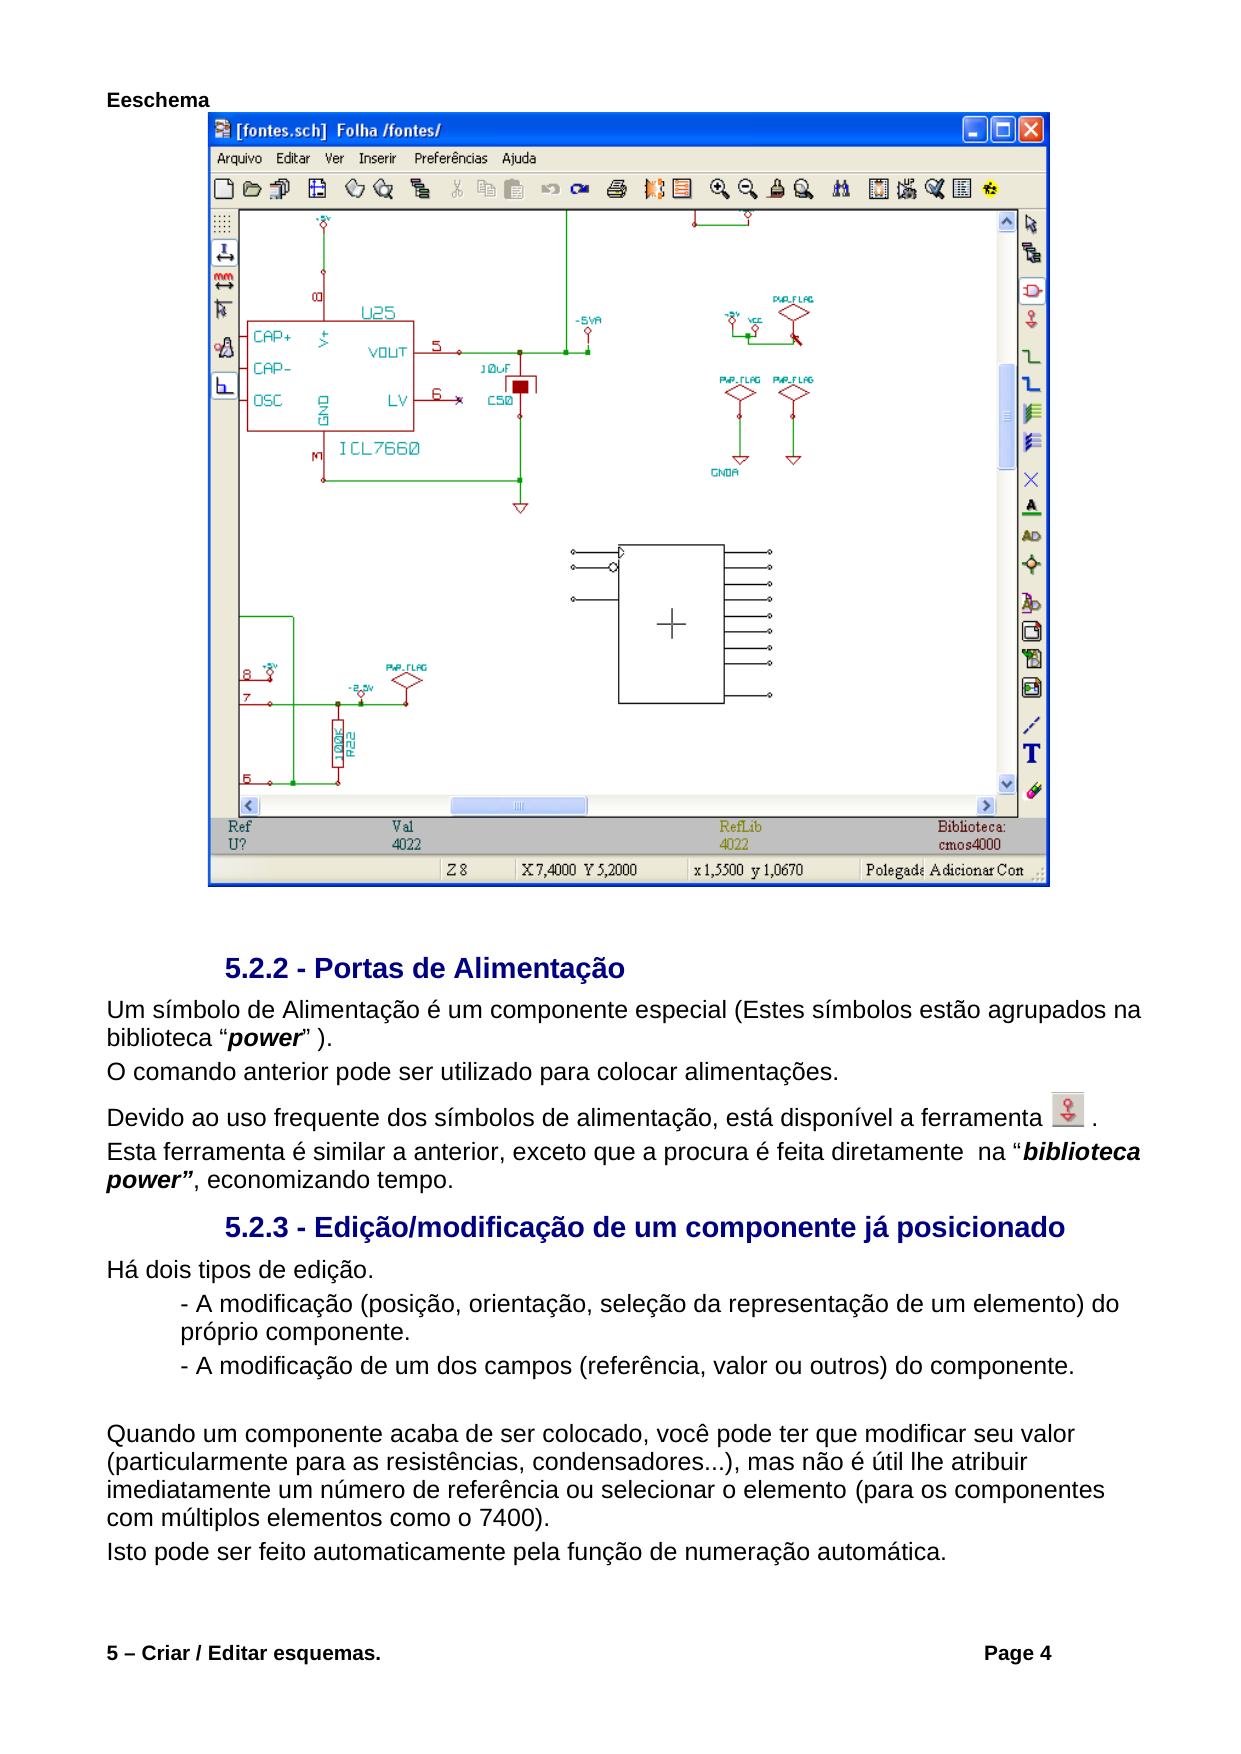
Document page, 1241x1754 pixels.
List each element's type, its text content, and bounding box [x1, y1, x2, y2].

text - A modificação de um dos campos (referência, valor ou outros) do componente. [180, 1352, 1151, 1380]
text Um símbolo de Alimentação é um componente especial (Estes símbolos estão agrupados na biblioteca “power” ). [106, 996, 1151, 1052]
text Esta ferramenta é similar a anterior, exceto que a procura é feita diretamente na “biblioteca power”, economizando tempo. [106, 1138, 1151, 1194]
subtitle Edição/modificação de um componente já posicionado [224, 1211, 1151, 1244]
text O comando anterior pode ser utilizado para colocar alimentações. [106, 1058, 1151, 1086]
text Isto pode ser feito automaticamente pela função de numeração automática. [106, 1538, 1151, 1566]
text Há dois tipos de edição. [106, 1256, 1151, 1284]
text Quando um componente acaba de ser colocado, você pode ter que modificar seu valor (particularmente para as resistências, condensadores...), mas não é útil lhe atribuir imediatamente um número de referência ou selecionar o elemento (para os componentes com múltiplos elementos como o 7400). [106, 1419, 1151, 1532]
picture [1051, 1092, 1085, 1127]
subtitle Portas de Alimentação [224, 952, 1151, 984]
text Devido ao uso frequente dos símbolos de alimentação, está disponível a ferramenta . [106, 1092, 1151, 1132]
picture [207, 112, 1050, 887]
text - A modificação (posição, orientação, seleção da representação de um elemento) do próprio componente. [180, 1290, 1151, 1346]
